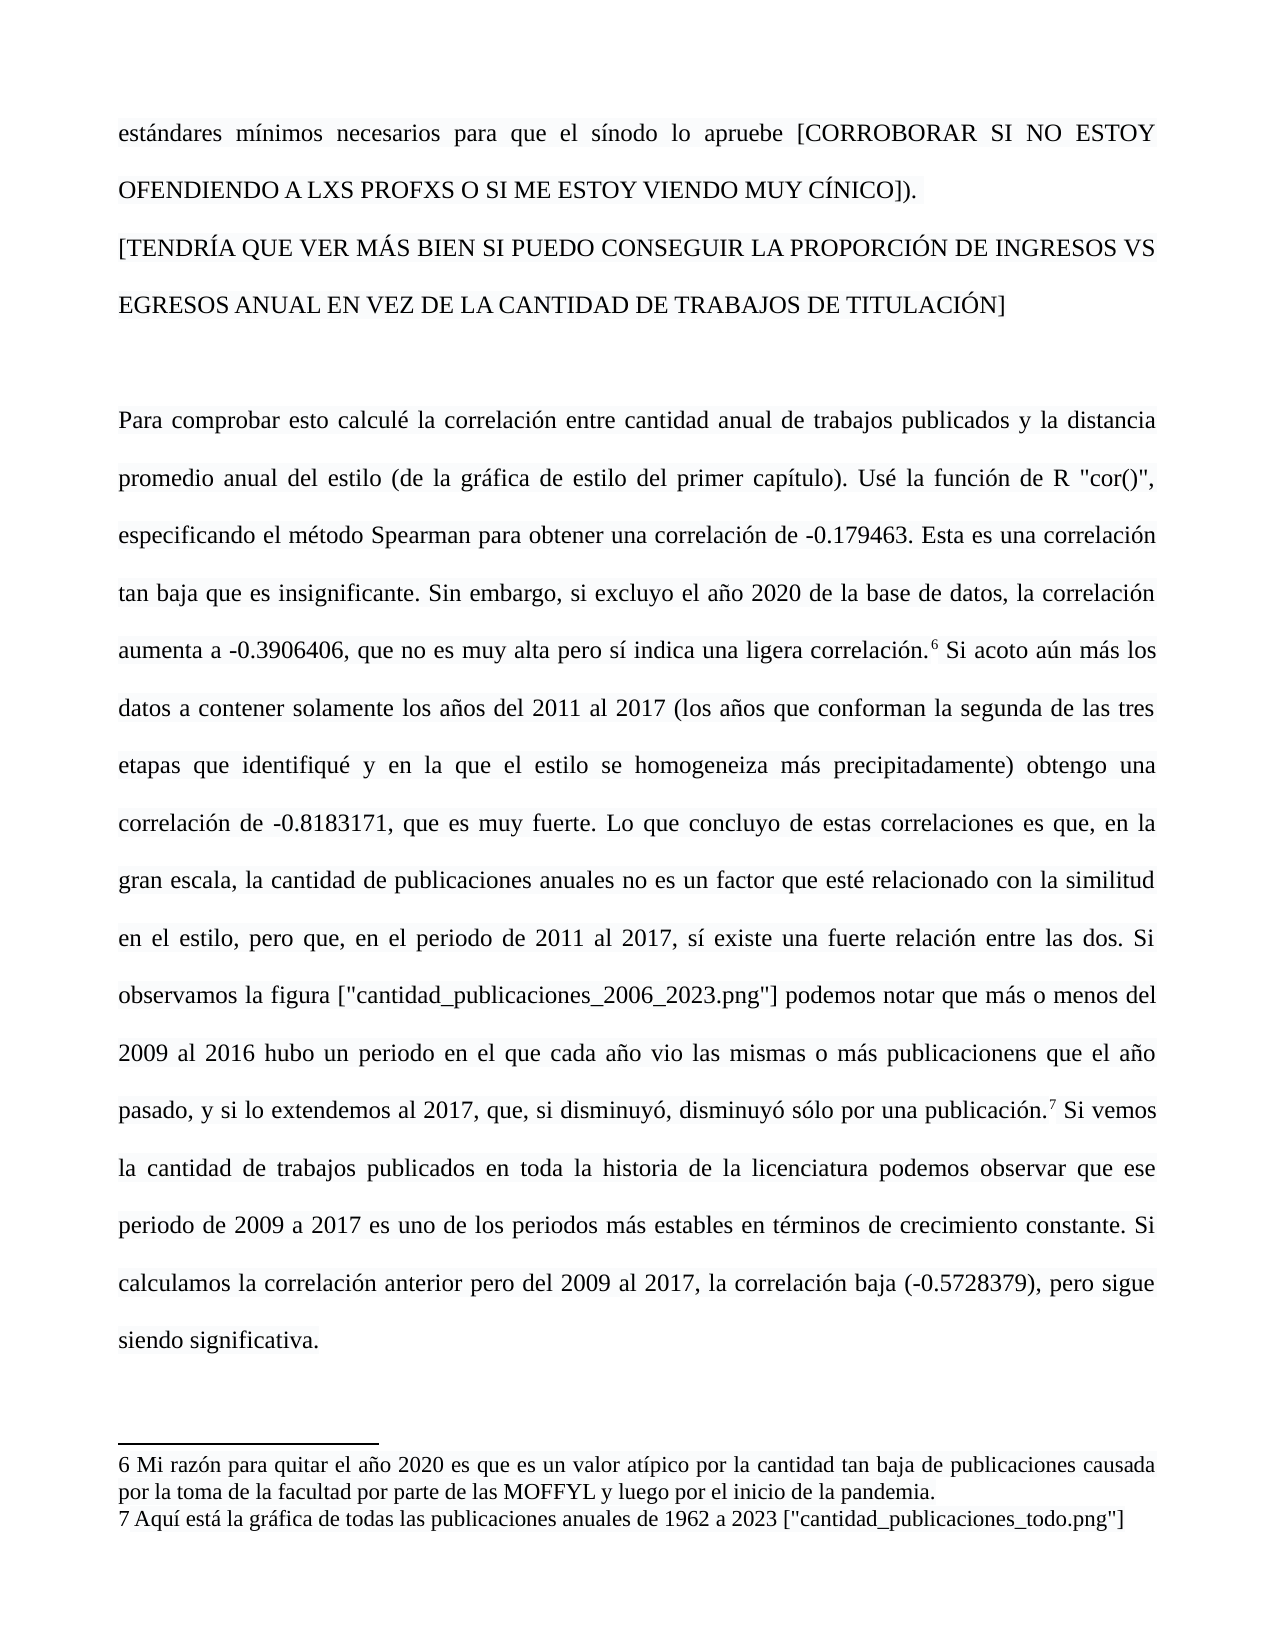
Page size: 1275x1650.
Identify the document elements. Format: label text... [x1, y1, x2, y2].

text estándares mínimos necesarios para que el sínodo lo apruebe [CORROBORAR SI NO ESTOY OFENDIENDO A LXS PROFXS O SI ME ESTOY VIENDO MUY CÍNICO]). [118, 118, 1157, 204]
text Aquí está la gráfica de todas las publicaciones anuales de 1962 a 2023 ["cantidad_publicaciones_todo.png"] [118, 1505, 1157, 1532]
text [TENDRÍA QUE VER MÁS BIEN SI PUEDO CONSEGUIR LA PROPORCIÓN DE INGRESOS VS EGRESOS ANUAL EN VEZ DE LA CANTIDAD DE TRABAJOS DE TITULACIÓN] [118, 233, 1157, 319]
text Mi razón para quitar el año 2020 es que es un valor atípico por la cantidad tan baja de publicaciones causada por la toma de la facultad por parte de las MOFFYL y luego por el inicio de la pandemia. [118, 1450, 1157, 1505]
text Para comprobar esto calculé la correlación entre cantidad anual de trabajos publicados y la distancia promedio anual del estilo (de la gráfica de estilo del primer capítulo). Usé la función de R "cor()", especificando el método Spearman para obtener una correlación de -0.179463. Esta es una correlación tan baja que es insignificante. Sin embargo, si excluyo el año 2020 de la base de datos, la correlación aumenta a -0.3906406, que no es muy alta pero sí indica una ligera correlación. Si acoto aún más los datos a contener solamente los años del 2011 al 2017 (los años que conforman la segunda de las tres etapas que identifiqué y en la que el estilo se homogeneiza más precipitadamente) obtengo una correlación de -0.8183171, que es muy fuerte. Lo que concluyo de estas correlaciones es que, en la gran escala, la cantidad de publicaciones anuales no es un factor que esté relacionado con la similitud en el estilo, pero que, en el periodo de 2011 al 2017, sí existe una fuerte relación entre las dos. Si observamos la figura ["cantidad_publicaciones_2006_2023.png"] podemos notar que más o menos del 2009 al 2016 hubo un periodo en el que cada año vio las mismas o más publicacionens que el año pasado, y si lo extendemos al 2017, que, si disminuyó, disminuyó sólo por una publicación. Si vemos la cantidad de trabajos publicados en toda la historia de la licenciatura podemos observar que ese periodo de 2009 a 2017 es uno de los periodos más estables en términos de crecimiento constante. Si calculamos la correlación anterior pero del 2009 al 2017, la correlación baja (-0.5728379), pero sigue siendo significativa. [118, 406, 1157, 1354]
